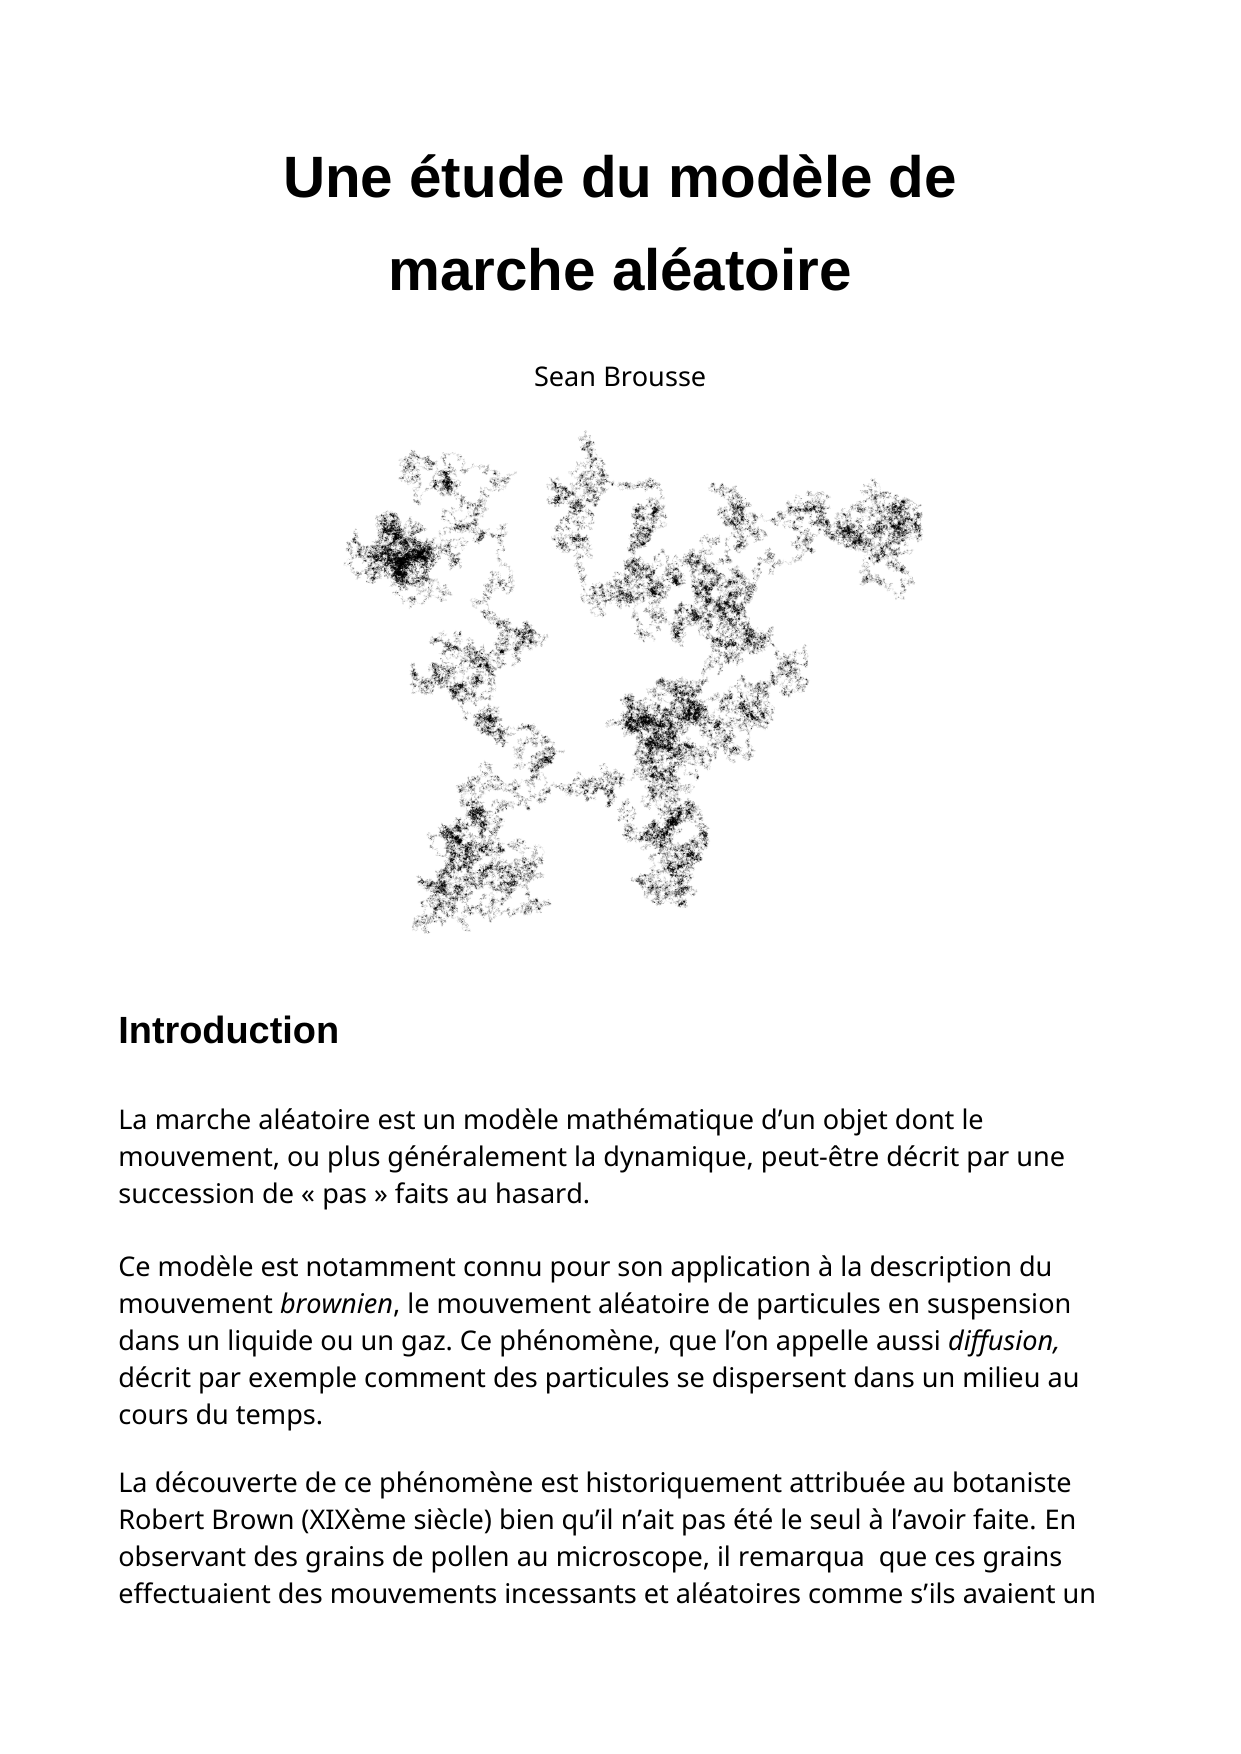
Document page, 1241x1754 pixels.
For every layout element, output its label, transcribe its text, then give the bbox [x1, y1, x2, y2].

subtitle Introduction [118, 1008, 1122, 1052]
title marche aléatoire [118, 235, 1122, 302]
text La découverte de ce phénomène est historiquement attribuée au botaniste Robert Brown (XIXème siècle) bien qu’il n’ait pas été le seul à l’avoir faite. En observant des grains de pollen au microscope, il remarqua que ces grains effectuaient des mouvements incessants et aléatoires comme s’ils avaient un [118, 1463, 1122, 1611]
text La marche aléatoire est un modèle mathématique d’un objet dont le mouvement, ou plus généralement la dynamique, peut-être décrit par une succession de « pas » faits au hasard. [118, 1100, 1122, 1211]
picture [343, 430, 924, 934]
title Une étude du modèle de [118, 143, 1122, 210]
text Ce modèle est notamment connu pour son application à la description du mouvement brownien, le mouvement aléatoire de particules en suspension dans un liquide ou un gaz. Ce phénomène, que l’on appelle aussi diffusion, décrit par exemple comment des particules se dispersent dans un milieu au cours du temps. [118, 1248, 1122, 1432]
subtitle Sean Brousse [118, 357, 1122, 394]
